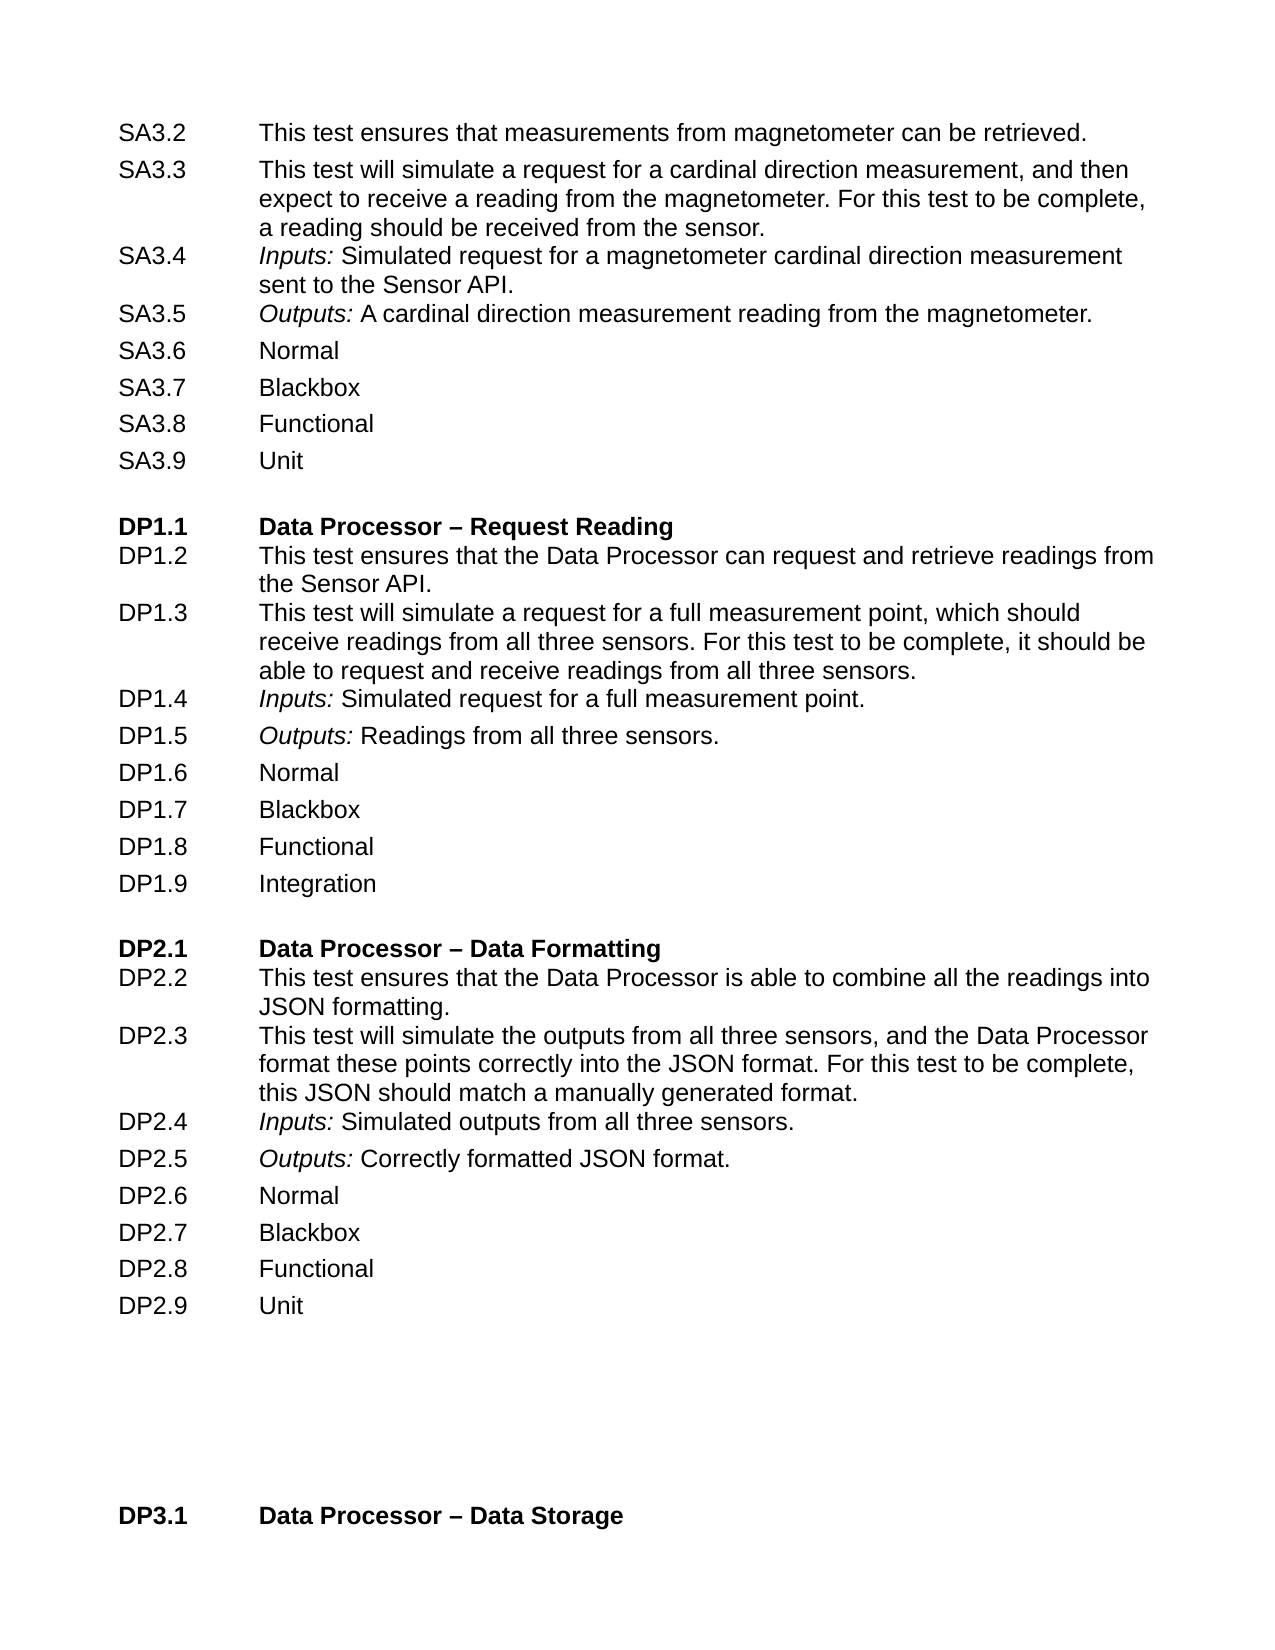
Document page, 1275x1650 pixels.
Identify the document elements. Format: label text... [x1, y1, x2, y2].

table_cell SA3.4 [118, 241, 259, 299]
table_cell This test will simulate a request for a cardinal direction measurement, and then expect to receive a reading from the magnetometer. For this test to be complete, a reading should be received from the sensor. [259, 155, 1157, 241]
table_cell SA3.6 [118, 336, 259, 372]
table_cell DP1.3 [118, 598, 259, 684]
table_cell Blackbox [259, 795, 1157, 832]
table_header DP2.1 [118, 934, 259, 963]
table_cell This test ensures that the Data Processor is able to combine all the readings into JSON formatting. [259, 963, 1157, 1021]
table_cell DP1.5 [118, 721, 259, 758]
table_header Data Processor – Data Storage [259, 1501, 1157, 1529]
table_cell This test will simulate the outputs from all three sensors, and the Data Processor format these points correctly into the JSON format. For this test to be complete, this JSON should match a manually generated format. [259, 1021, 1157, 1107]
table_cell Functional [259, 832, 1157, 869]
table_header DP1.1 [118, 512, 259, 541]
table_cell Outputs: Correctly formatted JSON format. [259, 1144, 1157, 1181]
table_cell Functional [259, 409, 1157, 446]
table_cell DP1.6 [118, 758, 259, 795]
table_cell Inputs: Simulated outputs from all three sensors. [259, 1107, 1157, 1144]
table_cell SA3.8 [118, 409, 259, 446]
table_cell SA3.2 [118, 118, 259, 155]
table_cell Inputs: Simulated request for a full measurement point. [259, 684, 1157, 721]
table_cell DP2.2 [118, 963, 259, 1021]
table_cell Outputs: Readings from all three sensors. [259, 721, 1157, 758]
table_header Data Processor – Request Reading [259, 512, 1157, 541]
table_cell SA3.7 [118, 373, 259, 409]
table_cell SA3.9 [118, 446, 259, 483]
table_cell DP2.8 [118, 1254, 259, 1291]
table_cell DP2.4 [118, 1107, 259, 1144]
table_cell Functional [259, 1254, 1157, 1291]
table_cell DP2.9 [118, 1291, 259, 1328]
table_cell DP2.7 [118, 1218, 259, 1254]
table_cell Outputs: A cardinal direction measurement reading from the magnetometer. [259, 299, 1157, 336]
table_cell Normal [259, 1181, 1157, 1217]
table_cell SA3.5 [118, 299, 259, 336]
table_header DP3.1 [118, 1501, 259, 1529]
table_cell Integration [259, 869, 1157, 906]
table_cell This test ensures that the Data Processor can request and retrieve readings from the Sensor API. [259, 541, 1157, 598]
table_cell DP2.3 [118, 1021, 259, 1107]
table_cell This test will simulate a request for a full measurement point, which should receive readings from all three sensors. For this test to be complete, it should be able to request and receive readings from all three sensors. [259, 598, 1157, 684]
table_cell Unit [259, 1291, 1157, 1328]
table_cell Blackbox [259, 1218, 1157, 1254]
table_cell DP1.9 [118, 869, 259, 906]
table_cell Normal [259, 336, 1157, 372]
table_cell DP1.8 [118, 832, 259, 869]
table_header Data Processor – Data Formatting [259, 934, 1157, 963]
table_cell Unit [259, 446, 1157, 483]
table_cell DP1.4 [118, 684, 259, 721]
table_cell DP1.2 [118, 541, 259, 598]
table_cell Inputs: Simulated request for a magnetometer cardinal direction measurement sent to the Sensor API. [259, 241, 1157, 299]
table_cell SA3.3 [118, 155, 259, 241]
table_cell DP2.5 [118, 1144, 259, 1181]
table_cell Normal [259, 758, 1157, 795]
table_cell DP1.7 [118, 795, 259, 832]
table_cell DP2.6 [118, 1181, 259, 1217]
table_cell Blackbox [259, 373, 1157, 409]
table_cell This test ensures that measurements from magnetometer can be retrieved. [259, 118, 1157, 155]
